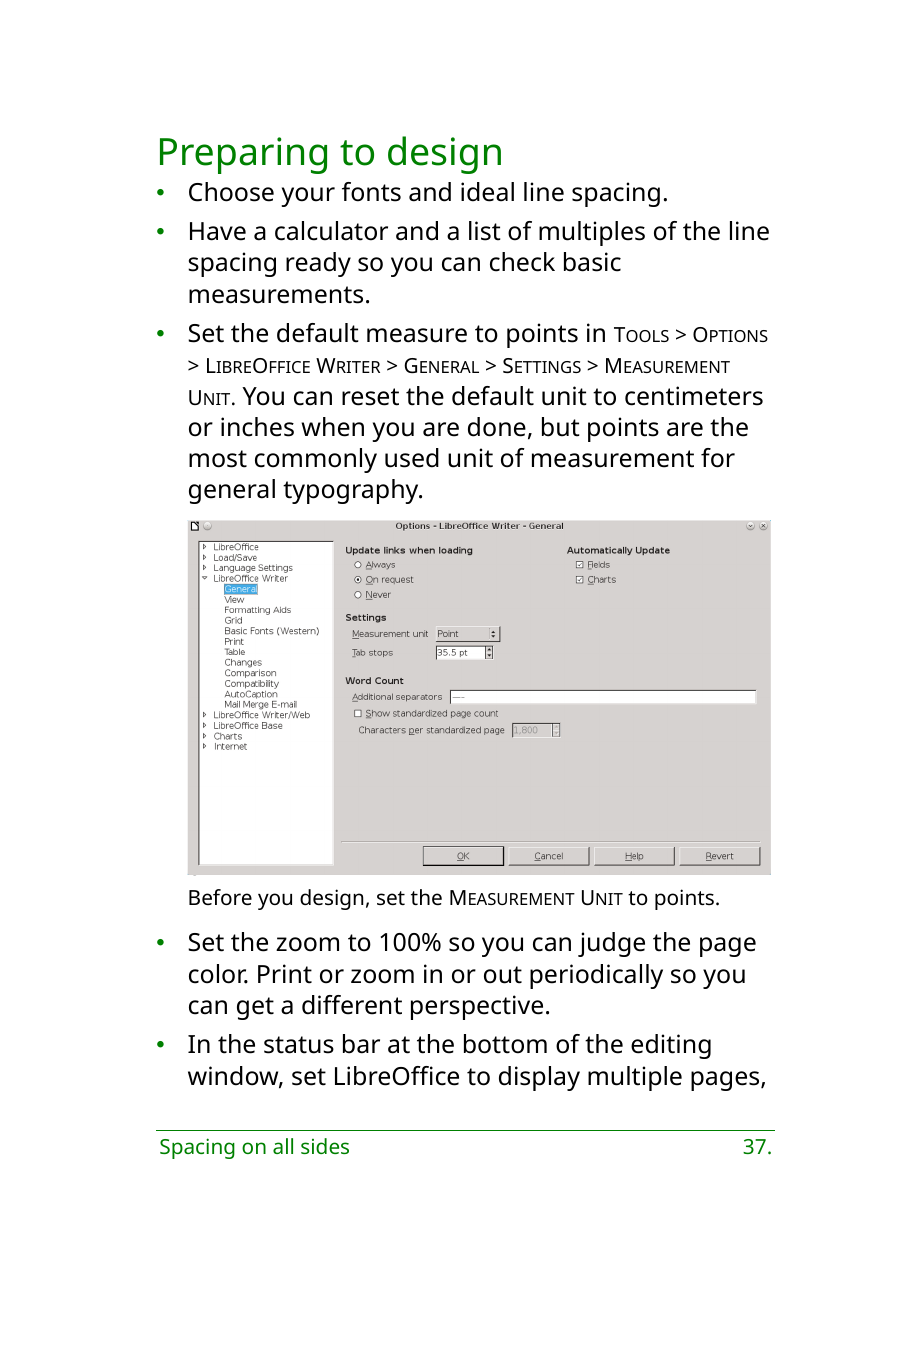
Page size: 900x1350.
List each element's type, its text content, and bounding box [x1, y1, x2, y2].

subtitle Preparing to design [156, 125, 775, 176]
list Choose your fonts and ideal line spacing. [156, 176, 775, 207]
list Set the default measure to points in Tools > Options > LibreOffice Writer > General > Settings > Measurement Unit. You can reset the default unit to centimeters or inches when you are done, but points are the most commonly used unit of measurement for general typography. [156, 318, 775, 505]
picture [187, 520, 771, 875]
list In the status bar at the bottom of the editing window, set LibreOffice to display multiple pages, [156, 1029, 775, 1091]
list Have a calculator and a list of multiples of the line spacing ready so you can check basic measurements. [156, 216, 775, 309]
table_cell Before you design, set the Measurement Unit to points. [188, 876, 744, 911]
list Set the zoom to 100% so you can judge the page color. Print or zoom in or out periodically so you can get a different perspective. [156, 927, 775, 1021]
